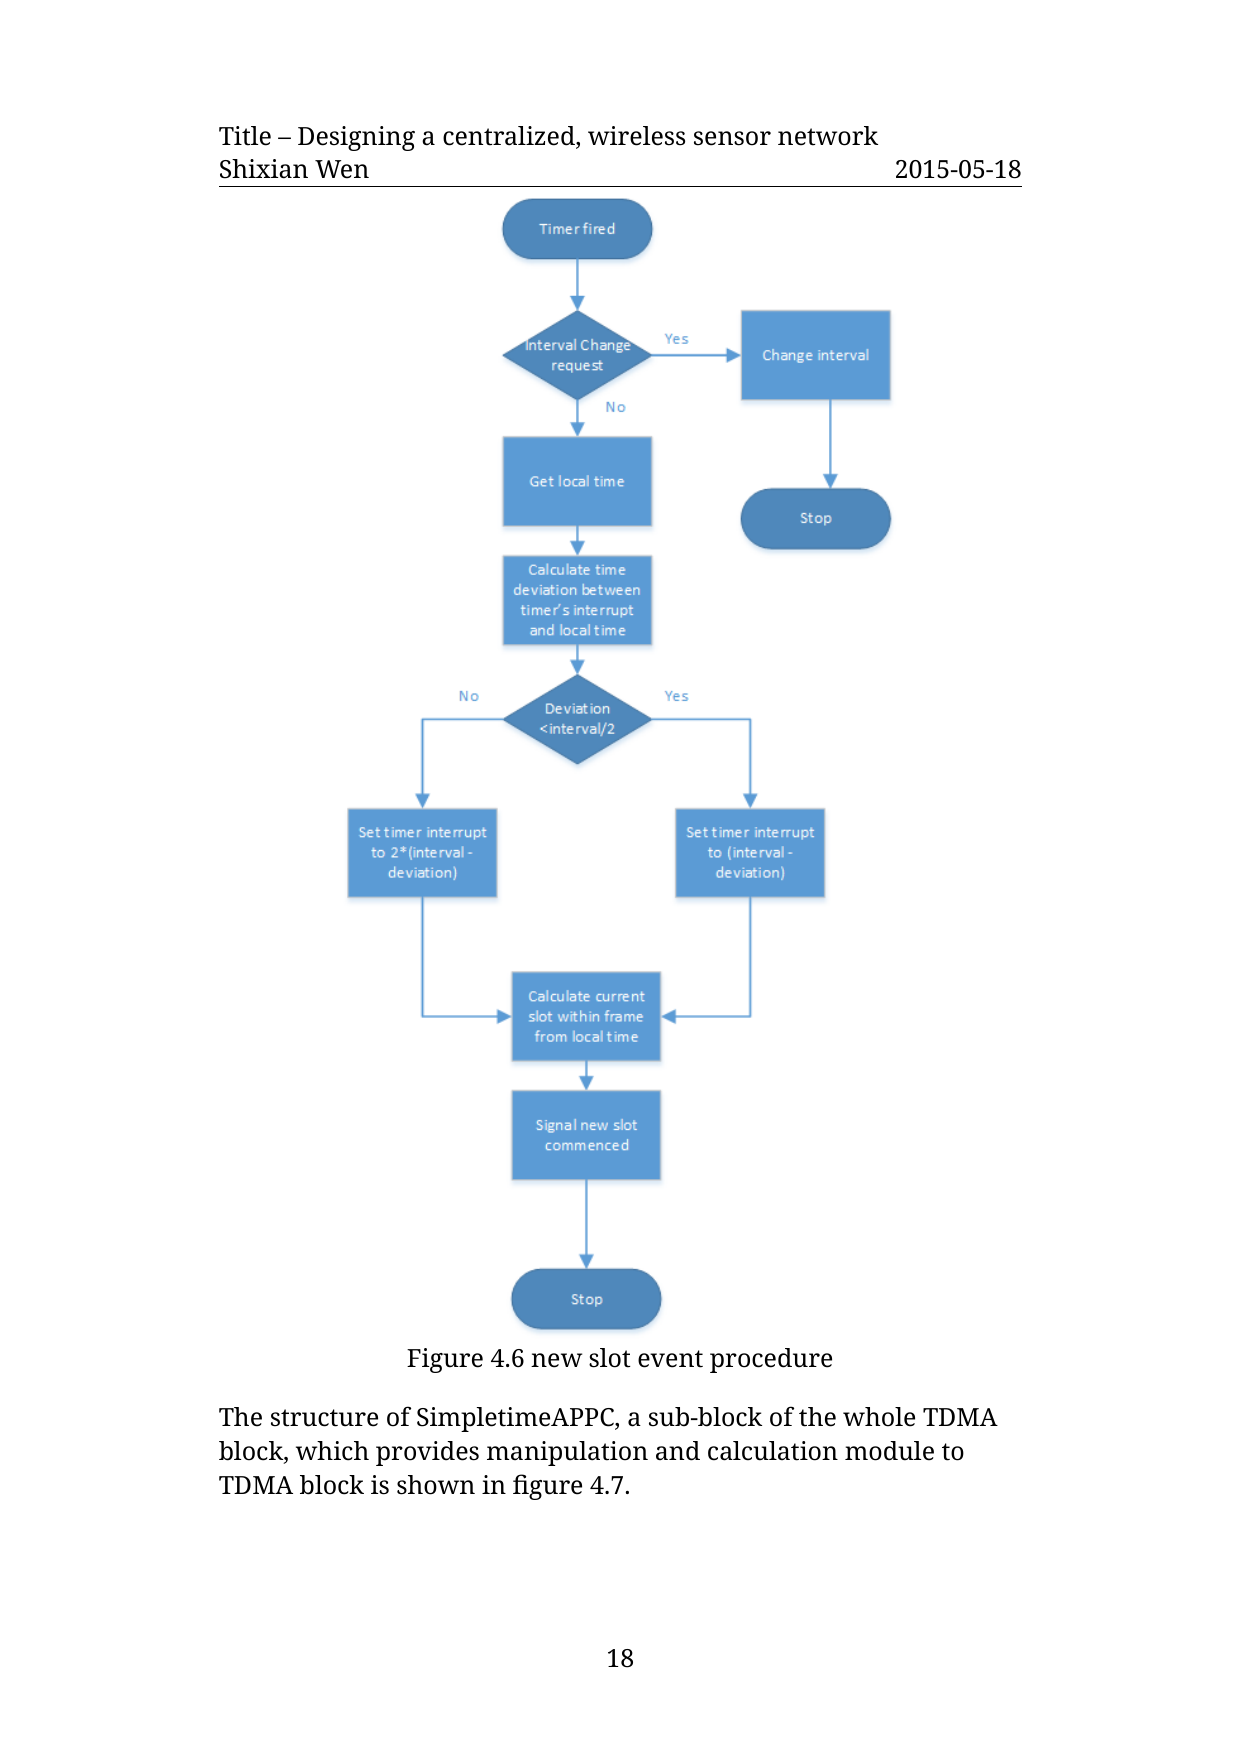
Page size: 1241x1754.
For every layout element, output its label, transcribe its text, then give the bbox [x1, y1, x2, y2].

text Figure 4.6 new slot event procedure [218, 216, 1022, 1375]
text The structure of SimpletimeAPPC, a sub-block of the whole TDMA block, which provides manipulation and calculation module to TDMA block is shown in figure 4.7. [218, 1399, 1022, 1502]
picture [342, 195, 899, 1341]
